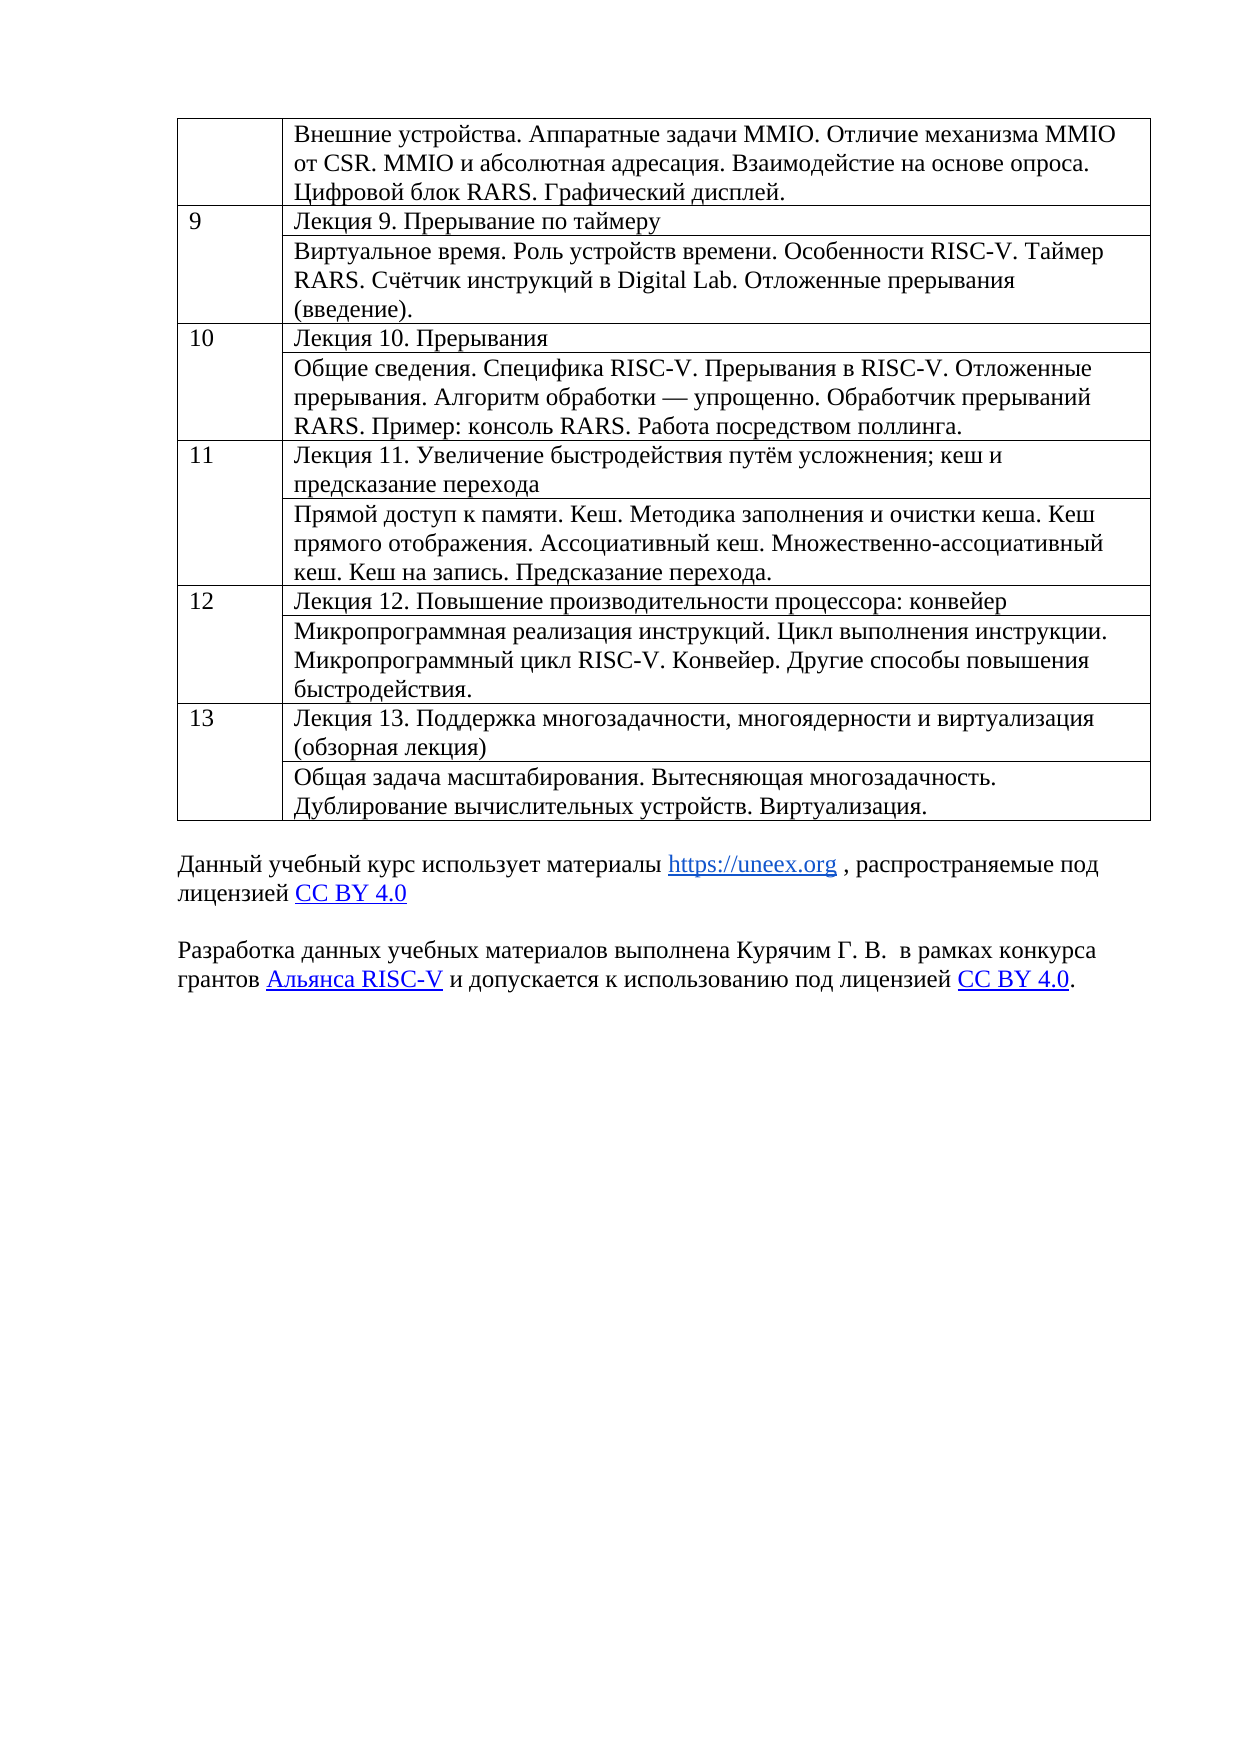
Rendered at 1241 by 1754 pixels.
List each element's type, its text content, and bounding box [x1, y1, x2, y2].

table_cell Лекция 12. Повышение производительности процессора: конвейер [283, 586, 1150, 615]
table_cell 13 [178, 704, 282, 819]
table_cell 10 [178, 324, 282, 439]
text Разработка данных учебных материалов выполнена Курячим Г. В. в рамках конкурса грантов Альянса RISC-V и допускается к использованию под лицензией CC BY 4.0. [177, 936, 1152, 993]
table_cell Внешние устройства. Аппаратные задачи MMIO. Отличие механизма MMIO от CSR. MMIO и абсолютная адресация. Взаимодейстие на основе опроса. Цифровой блок RARS. Графический дисплей. [283, 119, 1150, 205]
table_cell 9 [178, 206, 282, 322]
table_cell Общие сведения. Специфика RISC-V. Прерывания в RISC-V. Отложенные прерывания. Алгоритм обработки — упрощенно. Обработчик прерываний RARS. Пример: консоль RARS. Работа посредством поллинга. [283, 353, 1150, 439]
table_cell Лекция 13. Поддержка многозадачности, многоядерности и виртуализация (обзорная лекция) [283, 704, 1150, 761]
table_cell [178, 119, 282, 205]
table_cell Микропрограммная реализация инструкций. Цикл выполнения инструкции. Микропрограммный цикл RISC-V. Конвейер. Другие способы повышения быстродействия. [283, 616, 1150, 702]
table_cell Виртуальное время. Роль устройств времени. Особенности RISC-V. Таймер RARS. Счётчик инструкций в Digital Lab. Отложенные прерывания (введение). [283, 236, 1150, 322]
table_cell Прямой доступ к памяти. Кеш. Методика заполнения и очистки кеша. Кеш прямого отображения. Ассоциативный кеш. Множественно-ассоциативный кеш. Кеш на запись. Предсказание перехода. [283, 499, 1150, 585]
table_cell Лекция 11. Увеличение быстродействия путём усложнения; кеш и предсказание перехода [283, 441, 1150, 498]
table_cell Лекция 9. Прерывание по таймеру [283, 206, 1150, 235]
table_cell 11 [178, 441, 282, 585]
table_cell Общая задача масштабирования. Вытесняющая многозадачность. Дублирование вычислительных устройств. Виртуализация. [283, 762, 1150, 819]
table_cell 12 [178, 586, 282, 702]
table_cell Лекция 10. Прерывания [283, 324, 1150, 352]
text Данный учебный курс использует материалы https://uneex.org , распространяемые под лицензией CC BY 4.0 [177, 849, 1152, 907]
